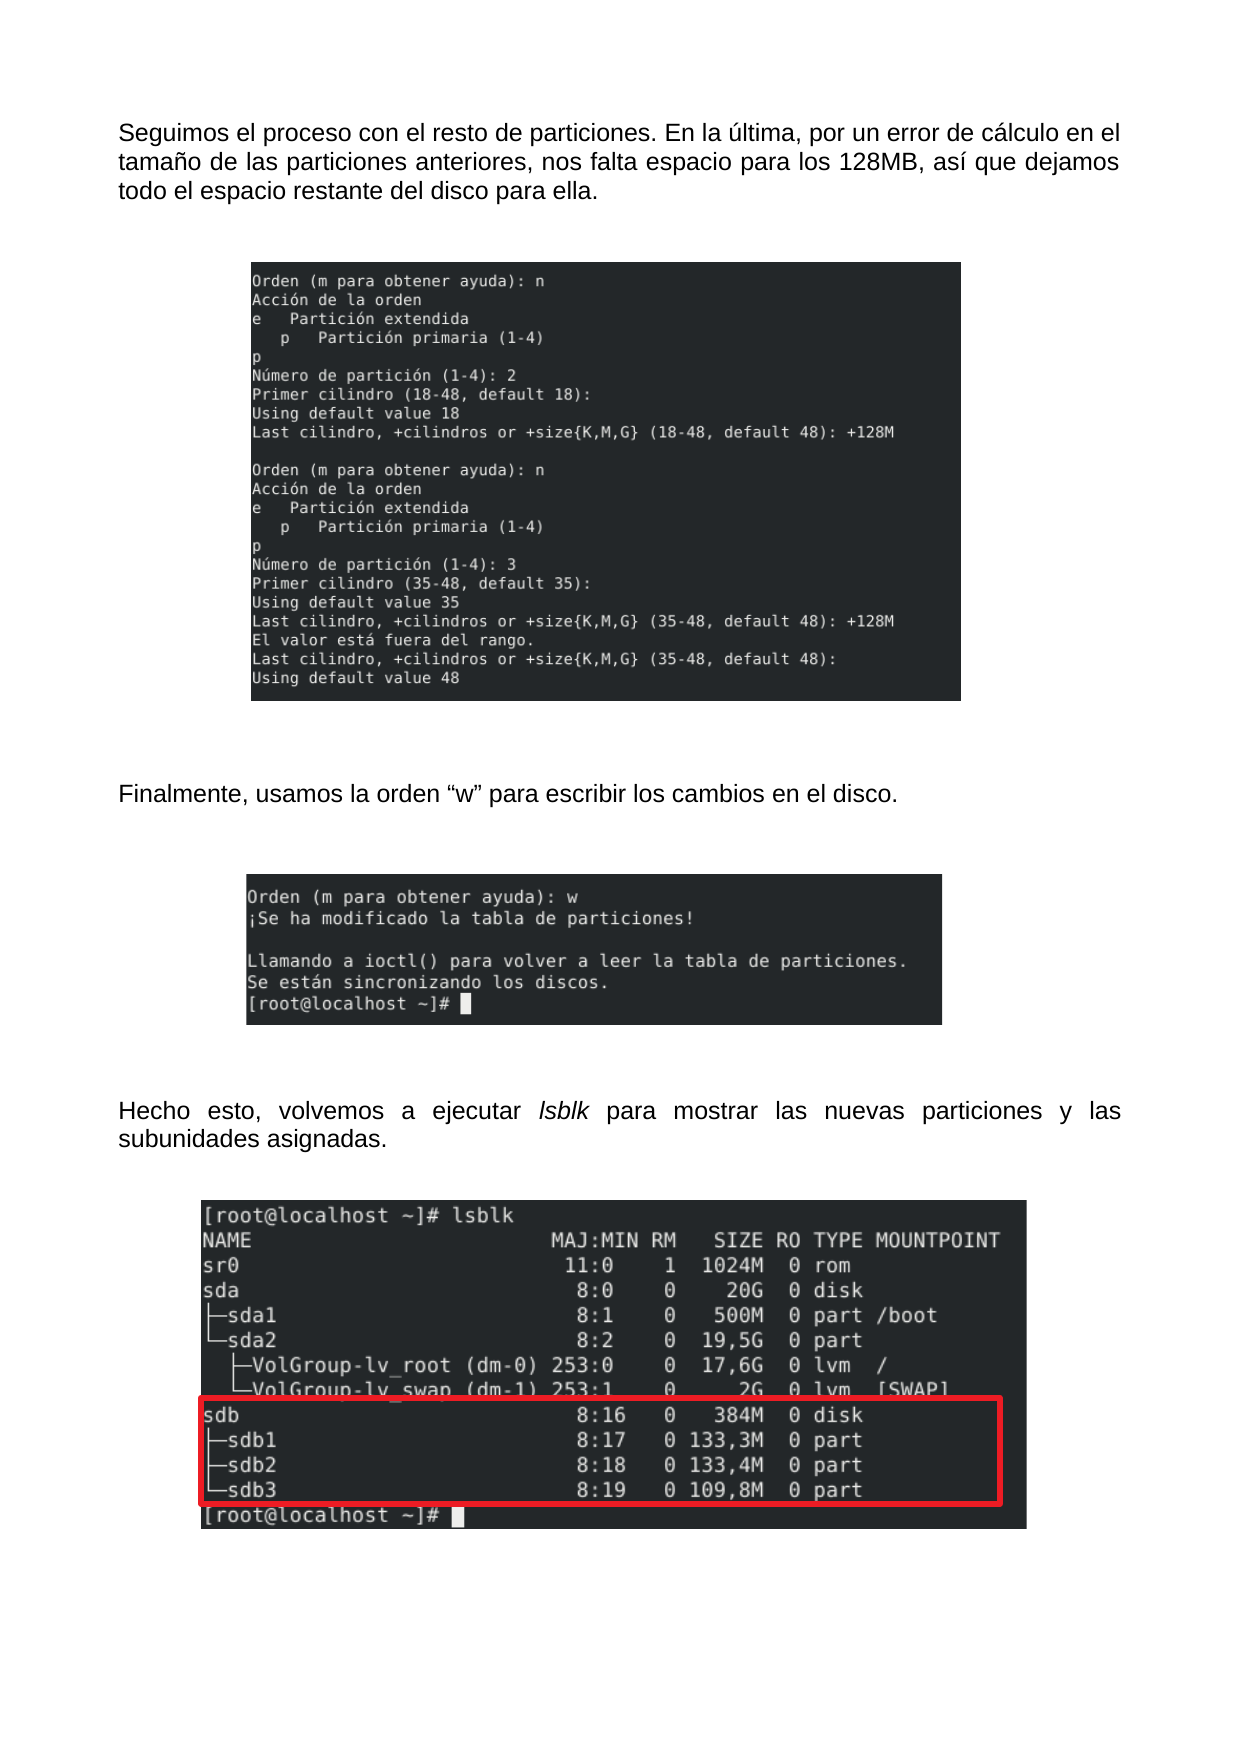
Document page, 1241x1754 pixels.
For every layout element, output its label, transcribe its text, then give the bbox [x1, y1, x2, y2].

text Seguimos el proceso con el resto de particiones. En la última, por un error de cálculo en el tamaño de las particiones anteriores, nos falta espacio para los 128MB, así que dejamos todo el espacio restante del disco para ella. [118, 118, 1122, 204]
text Hecho esto, volvemos a ejecutar lsblk para mostrar las nuevas particiones y las subunidades asignadas. [118, 1096, 1122, 1153]
text Finalmente, usamos la orden “w” para escribir los cambios en el disco. [118, 779, 1122, 808]
picture [204, 1401, 997, 1501]
picture [201, 1200, 1027, 1529]
